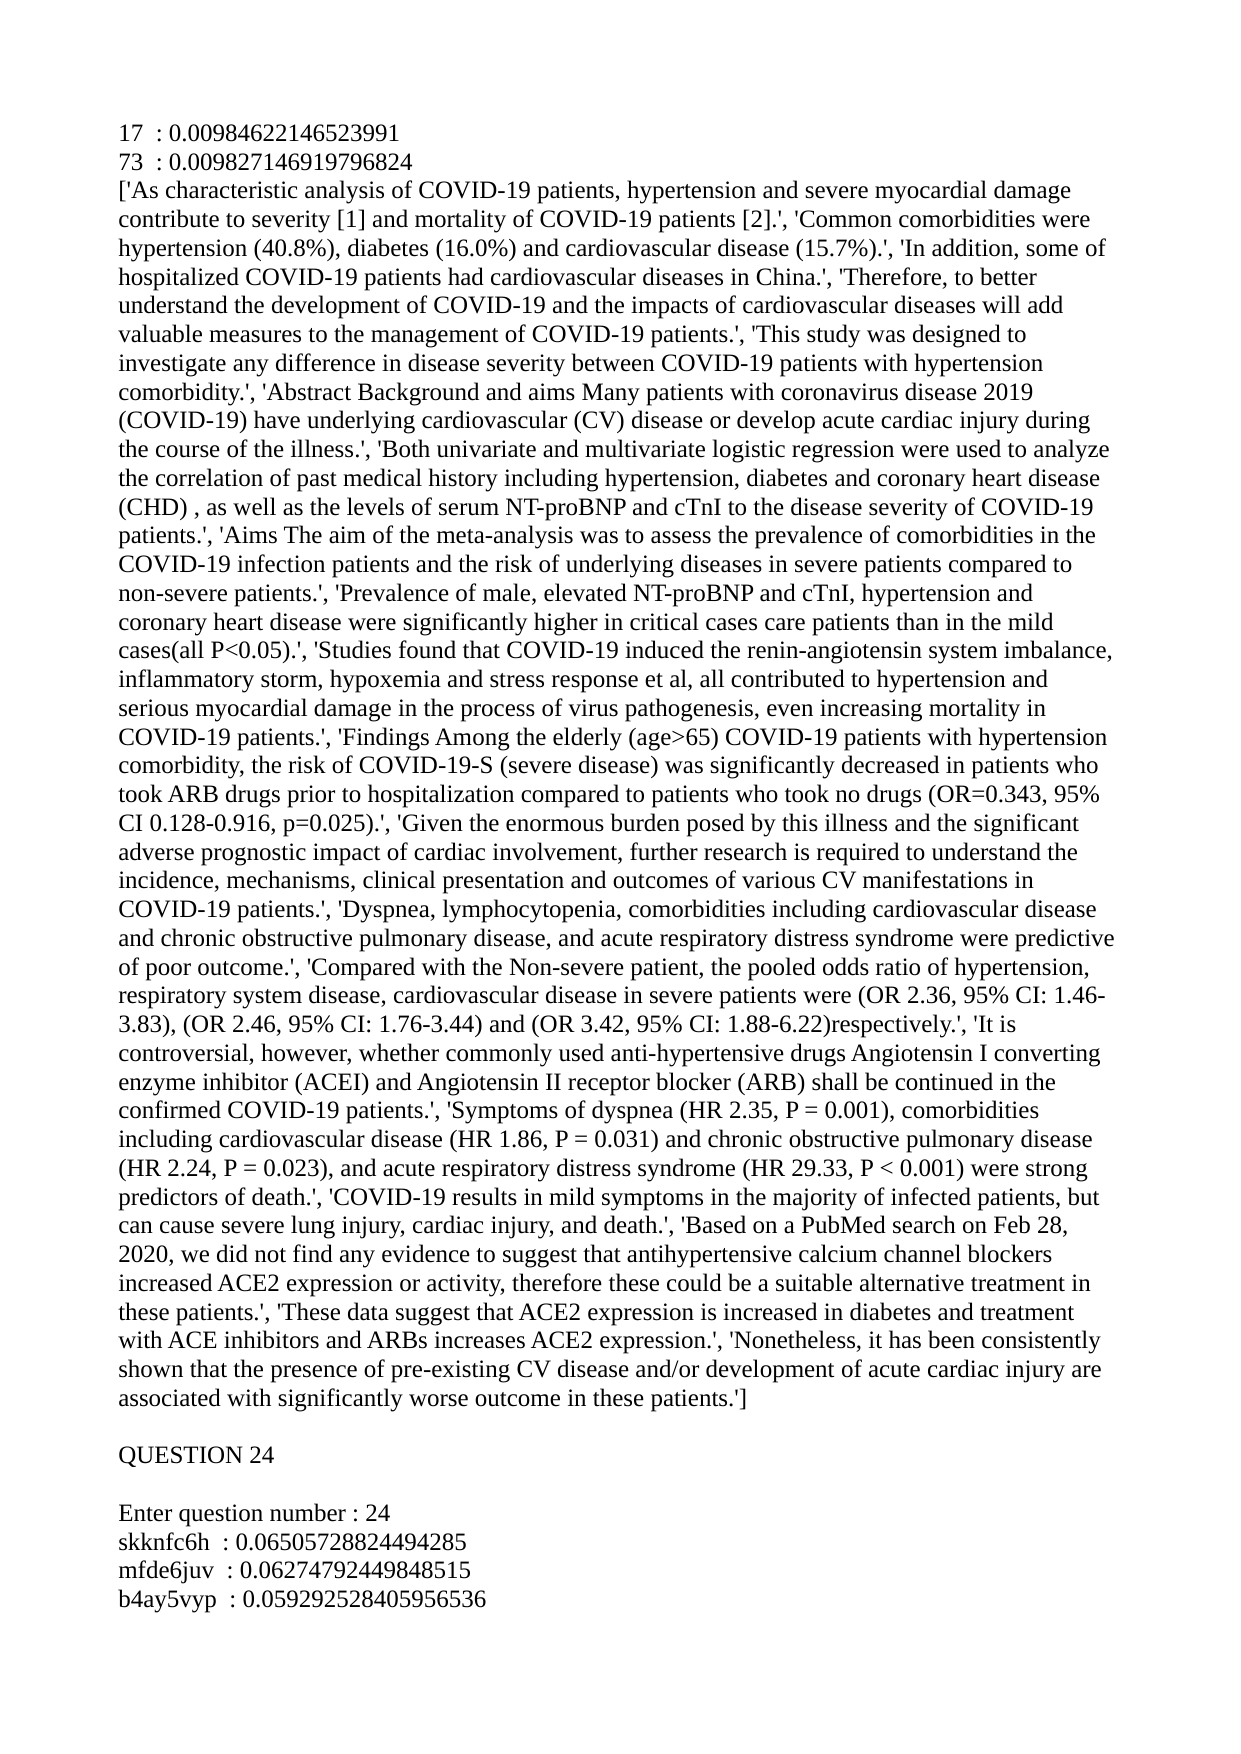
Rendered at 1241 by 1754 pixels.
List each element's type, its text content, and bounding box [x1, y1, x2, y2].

text mfde6juv : 0.06274792449848515 [118, 1556, 1122, 1584]
text 17 : 0.00984622146523991 [118, 118, 1122, 147]
text ['As characteristic analysis of COVID-19 patients, hypertension and severe myocardial damage contribute to severity [1] and mortality of COVID-19 patients [2].', 'Common comorbidities were hypertension (40.8%), diabetes (16.0%) and cardiovascular disease (15.7%).', 'In addition, some of hospitalized COVID-19 patients had cardiovascular diseases in China.', 'Therefore, to better understand the development of COVID-19 and the impacts of cardiovascular diseases will add valuable measures to the management of COVID-19 patients.', 'This study was designed to investigate any difference in disease severity between COVID-19 patients with hypertension comorbidity.', 'Abstract Background and aims Many patients with coronavirus disease 2019 (COVID-19) have underlying cardiovascular (CV) disease or develop acute cardiac injury during the course of the illness.', 'Both univariate and multivariate logistic regression were used to analyze the correlation of past medical history including hypertension, diabetes and coronary heart disease (CHD) , as well as the levels of serum NT-proBNP and cTnI to the disease severity of COVID-19 patients.', 'Aims The aim of the meta-analysis was to assess the prevalence of comorbidities in the COVID-19 infection patients and the risk of underlying diseases in severe patients compared to non-severe patients.', 'Prevalence of male, elevated NT-proBNP and cTnI, hypertension and coronary heart disease were significantly higher in critical cases care patients than in the mild cases(all P<0.05).', 'Studies found that COVID-19 induced the renin-angiotensin system imbalance, inflammatory storm, hypoxemia and stress response et al, all contributed to hypertension and serious myocardial damage in the process of virus pathogenesis, even increasing mortality in COVID-19 patients.', 'Findings Among the elderly (age>65) COVID-19 patients with hypertension comorbidity, the risk of COVID-19-S (severe disease) was significantly decreased in patients who took ARB drugs prior to hospitalization compared to patients who took no drugs (OR=0.343, 95% CI 0.128-0.916, p=0.025).', 'Given the enormous burden posed by this illness and the significant adverse prognostic impact of cardiac involvement, further research is required to understand the incidence, mechanisms, clinical presentation and outcomes of various CV manifestations in COVID-19 patients.', 'Dyspnea, lymphocytopenia, comorbidities including cardiovascular disease and chronic obstructive pulmonary disease, and acute respiratory distress syndrome were predictive of poor outcome.', 'Compared with the Non-severe patient, the pooled odds ratio of hypertension, respiratory system disease, cardiovascular disease in severe patients were (OR 2.36, 95% CI: 1.46-3.83), (OR 2.46, 95% CI: 1.76-3.44) and (OR 3.42, 95% CI: 1.88-6.22)respectively.', 'It is controversial, however, whether commonly used anti-hypertensive drugs Angiotensin I converting enzyme inhibitor (ACEI) and Angiotensin II receptor blocker (ARB) shall be continued in the confirmed COVID-19 patients.', 'Symptoms of dyspnea (HR 2.35, P = 0.001), comorbidities including cardiovascular disease (HR 1.86, P = 0.031) and chronic obstructive pulmonary disease (HR 2.24, P = 0.023), and acute respiratory distress syndrome (HR 29.33, P < 0.001) were strong predictors of death.', 'COVID-19 results in mild symptoms in the majority of infected patients, but can cause severe lung injury, cardiac injury, and death.', 'Based on a PubMed search on Feb 28, 2020, we did not find any evidence to suggest that antihypertensive calcium channel blockers increased ACE2 expression or activity, therefore these could be a suitable alternative treatment in these patients.', 'These data suggest that ACE2 expression is increased in diabetes and treatment with ACE inhibitors and ARBs increases ACE2 expression.', 'Nonetheless, it has been consistently shown that the presence of pre-existing CV disease and/or development of acute cardiac injury are associated with significantly worse outcome in these patients.'] [118, 176, 1122, 1412]
text skknfc6h : 0.06505728824494285 [118, 1527, 1122, 1556]
text Enter question number : 24 [118, 1498, 1122, 1527]
text QUESTION 24 [118, 1441, 1122, 1469]
text b4ay5vyp : 0.059292528405956536 [118, 1584, 1122, 1613]
text 73 : 0.009827146919796824 [118, 147, 1122, 176]
